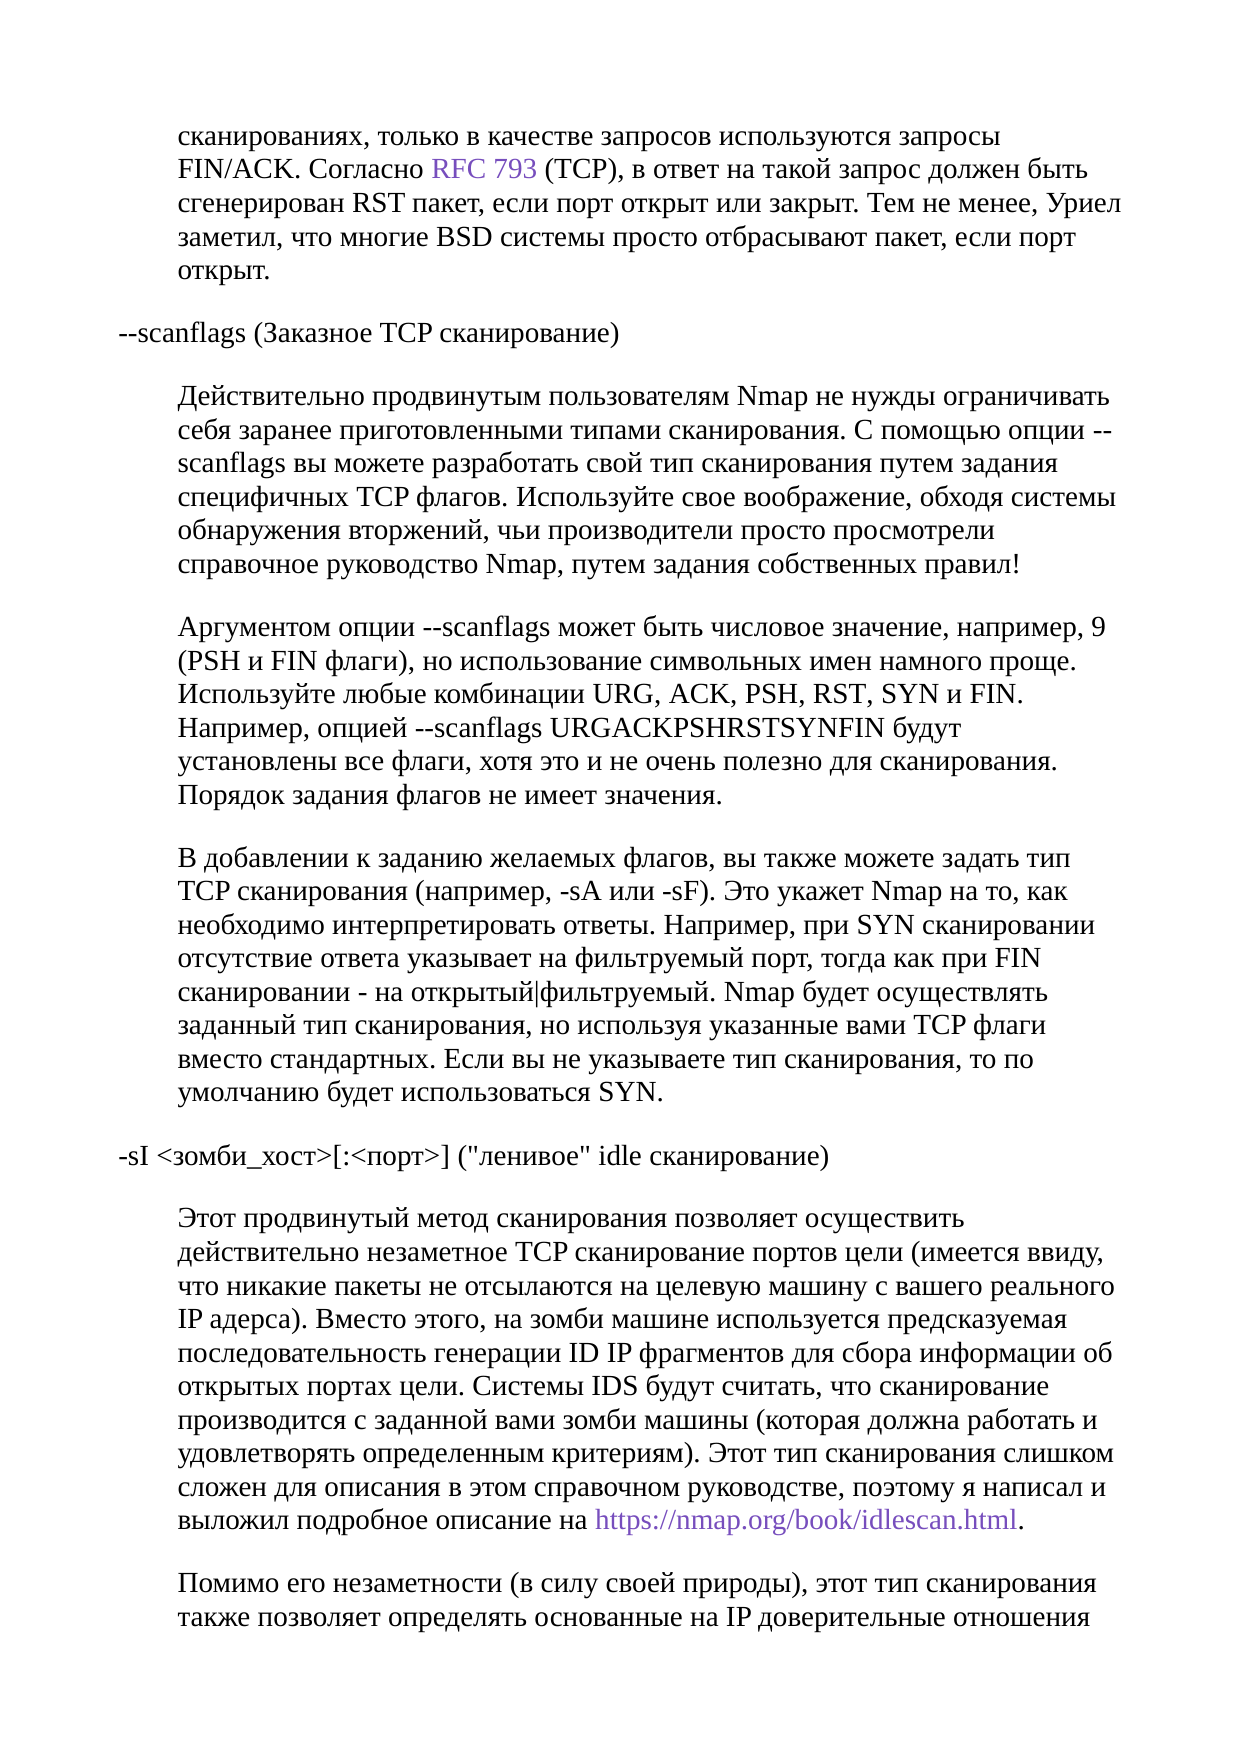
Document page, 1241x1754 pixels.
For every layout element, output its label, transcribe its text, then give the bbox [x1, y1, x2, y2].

list Действительно продвинутым пользователям Nmap не нужды ограничивать себя заранее приготовленными типами сканирования. С помощью опции --scanflags вы можете разработать свой тип сканирования путем задания специфичных TCP флагов. Используйте свое воображение, обходя системы обнаружения вторжений, чьи производители просто просмотрели справочное руководство Nmap, путем задания собственных правил! [177, 378, 1122, 579]
list Аргументом опции --scanflags может быть числовое значение, например, 9 (PSH и FIN флаги), но использование символьных имен намного проще. Используйте любые комбинации URG, ACK, PSH, RST, SYN и FIN. Например, опцией --scanflags URGACKPSHRSTSYNFIN будут установлены все флаги, хотя это и не очень полезно для сканирования. Порядок задания флагов не имеет значения. [177, 609, 1122, 810]
subtitle -sI <зомби_хост>[:<порт>] ("ленивое" idle сканирование) [118, 1138, 1122, 1171]
subtitle --scanflags (Заказное TCP сканирование) [118, 315, 1122, 349]
list Этот продвинутый метод сканирования позволяет осуществить действительно незаметное TCP сканирование портов цели (имеется ввиду, что никакие пакеты не отсылаются на целевую машину с вашего реального IP адерса). Вместо этого, на зомби машине используется предсказуемая последовательность генерации ID IP фрагментов для сбора информации об открытых портах цели. Системы IDS будут считать, что сканирование производится с заданной вами зомби машины (которая должна работать и удовлетворять определенным критериям). Этот тип сканирования слишком сложен для описания в этом справочном руководстве, поэтому я написал и выложил подробное описание на https://nmap.org/book/idlescan.html. [177, 1201, 1122, 1536]
list В добавлении к заданию желаемых флагов, вы также можете задать тип TCP сканирования (например, -sA или -sF). Это укажет Nmap на то, как необходимо интерпретировать ответы. Например, при SYN сканировании отсутствие ответа указывает на фильтруемый порт, тогда как при FIN сканировании - на открытый|фильтруемый. Nmap будет осуществлять заданный тип сканирования, но используя указанные вами TCP флаги вместо стандартных. Если вы не указываете тип сканирования, то по умолчанию будет использоваться SYN. [177, 840, 1122, 1108]
list Помимо его незаметности (в силу своей природы), этот тип сканирования также позволяет определять основанные на IP доверительные отношения [177, 1566, 1122, 1633]
list сканированиях, только в качестве запросов используются запросы FIN/ACK. Согласно RFC 793 (TCP), в ответ на такой запрос должен быть сгенерирован RST пакет, если порт открыт или закрыт. Тем не менее, Уриел заметил, что многие BSD системы просто отбрасывают пакет, если порт открыт. [177, 118, 1122, 286]
